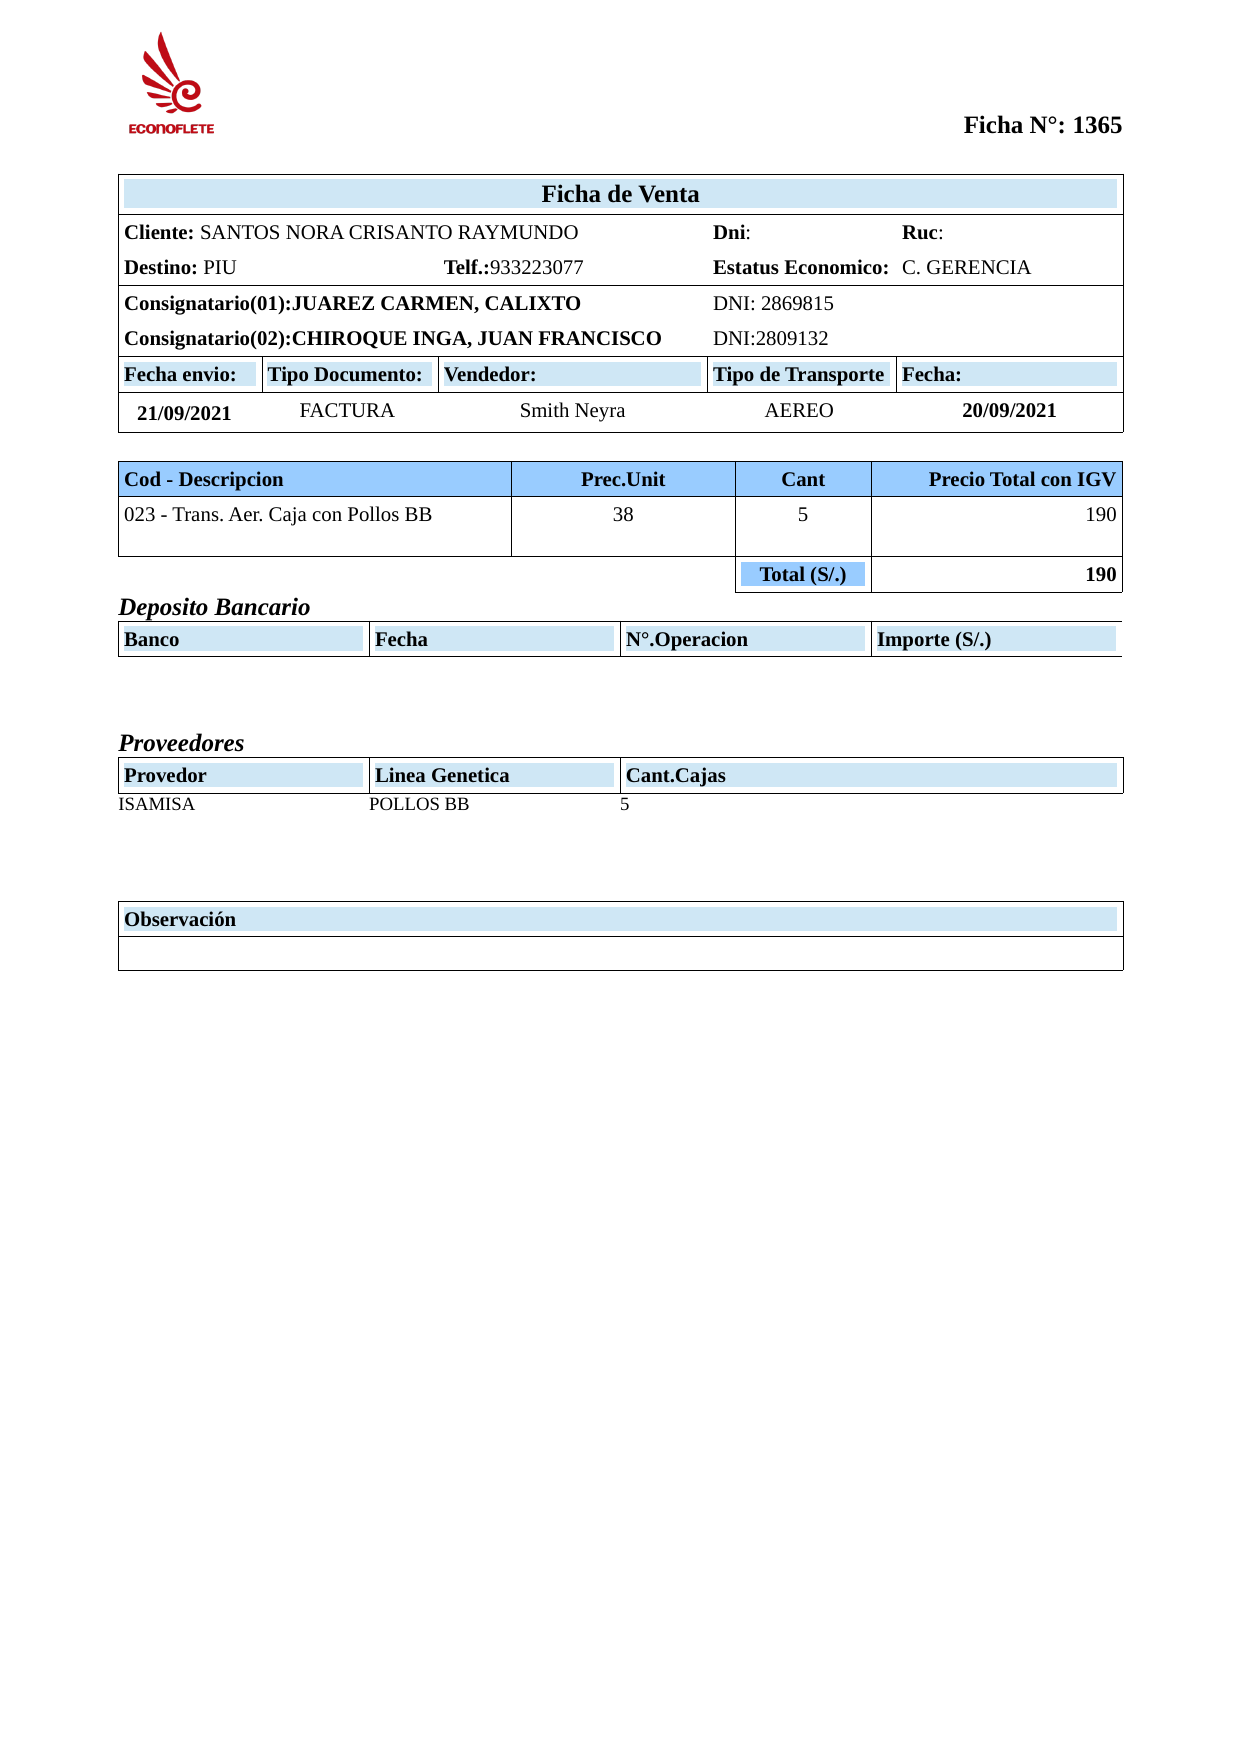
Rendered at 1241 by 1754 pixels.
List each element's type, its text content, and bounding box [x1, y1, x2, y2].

table_cell [620, 680, 871, 704]
table_cell [119, 937, 1123, 969]
table_cell Cliente: SANTOS NORA CRISANTO RAYMUNDO [119, 215, 707, 249]
table_cell 5 [736, 497, 871, 556]
table_cell [620, 858, 1123, 879]
table_cell Tipo Documento: [263, 357, 438, 392]
table_cell DNI:2809132 [707, 321, 1123, 356]
table_header Provedor [119, 758, 369, 793]
table_header Importe (S/.) [872, 622, 1122, 656]
table_cell [118, 836, 369, 858]
table_header Observación [119, 902, 1123, 936]
table_cell Vendedor: [439, 357, 707, 392]
table_cell 190 [872, 497, 1122, 556]
table_cell [118, 879, 369, 901]
table_cell [118, 705, 369, 728]
table_cell Total (S/.) [736, 557, 871, 592]
table_cell ISAMISA [118, 794, 369, 814]
table_header Prec.Unit [512, 462, 735, 496]
table_header Cant.Cajas [621, 758, 1123, 793]
table_cell FACTURA [262, 393, 438, 432]
table_cell Fecha envio: [119, 357, 262, 392]
table_cell [369, 657, 620, 680]
table_cell [118, 680, 369, 704]
table_cell [369, 858, 620, 879]
table_header Linea Genetica [370, 758, 620, 793]
table_header Cod - Descripcion [119, 462, 511, 496]
table_header N°.Operacion [621, 622, 871, 656]
table_cell 5 [620, 794, 1123, 814]
text Proveedores [118, 728, 1122, 757]
table_cell [118, 858, 369, 879]
table_cell 21/09/2021 [119, 393, 262, 432]
table_cell [369, 879, 620, 901]
table_cell DNI: 2869815 [707, 286, 1123, 321]
table_cell 190 [872, 557, 1122, 592]
table_cell Destino: PIU [119, 249, 438, 285]
table_cell 20/09/2021 [896, 393, 1123, 432]
table_cell Ruc: [896, 215, 1123, 249]
table_cell [369, 680, 620, 704]
table_cell [118, 815, 369, 836]
table_cell Consignatario(02):CHIROQUE INGA, JUAN FRANCISCO [119, 321, 707, 356]
text Deposito Bancario [118, 592, 1122, 621]
table_cell 38 [512, 497, 735, 556]
table_cell C. GERENCIA [896, 249, 1123, 285]
table_cell [369, 836, 620, 858]
table_cell [511, 557, 735, 592]
table_cell [871, 705, 1122, 728]
table_cell [871, 657, 1122, 680]
table_header Precio Total con IGV [872, 462, 1122, 496]
table_cell Telf.:933223077 [438, 249, 707, 285]
table_cell Estatus Economico: [707, 249, 896, 285]
table_cell Dni: [707, 215, 896, 249]
table_cell Smith Neyra [438, 393, 707, 432]
table_cell [620, 657, 871, 680]
table_cell 023 - Trans. Aer. Caja con Pollos BB [119, 497, 511, 556]
table_cell [369, 705, 620, 728]
table_header Ficha de Venta [119, 175, 1123, 214]
table_header Cant [736, 462, 871, 496]
table_cell Fecha: [897, 357, 1123, 392]
table_cell [620, 879, 1123, 901]
table_cell [118, 657, 369, 680]
table_header Fecha [370, 622, 620, 656]
table_cell [369, 815, 620, 836]
table_cell Consignatario(01):JUAREZ CARMEN, CALIXTO [119, 286, 707, 321]
table_cell [620, 836, 1123, 858]
table_cell [118, 557, 511, 592]
table_cell [620, 815, 1123, 836]
table_cell AEREO [707, 393, 896, 432]
table_cell POLLOS BB [369, 794, 620, 814]
table_header Banco [119, 622, 369, 656]
table_cell Tipo de Transporte [708, 357, 896, 392]
picture [118, 31, 225, 134]
table_cell [871, 680, 1122, 704]
table_cell [620, 705, 871, 728]
